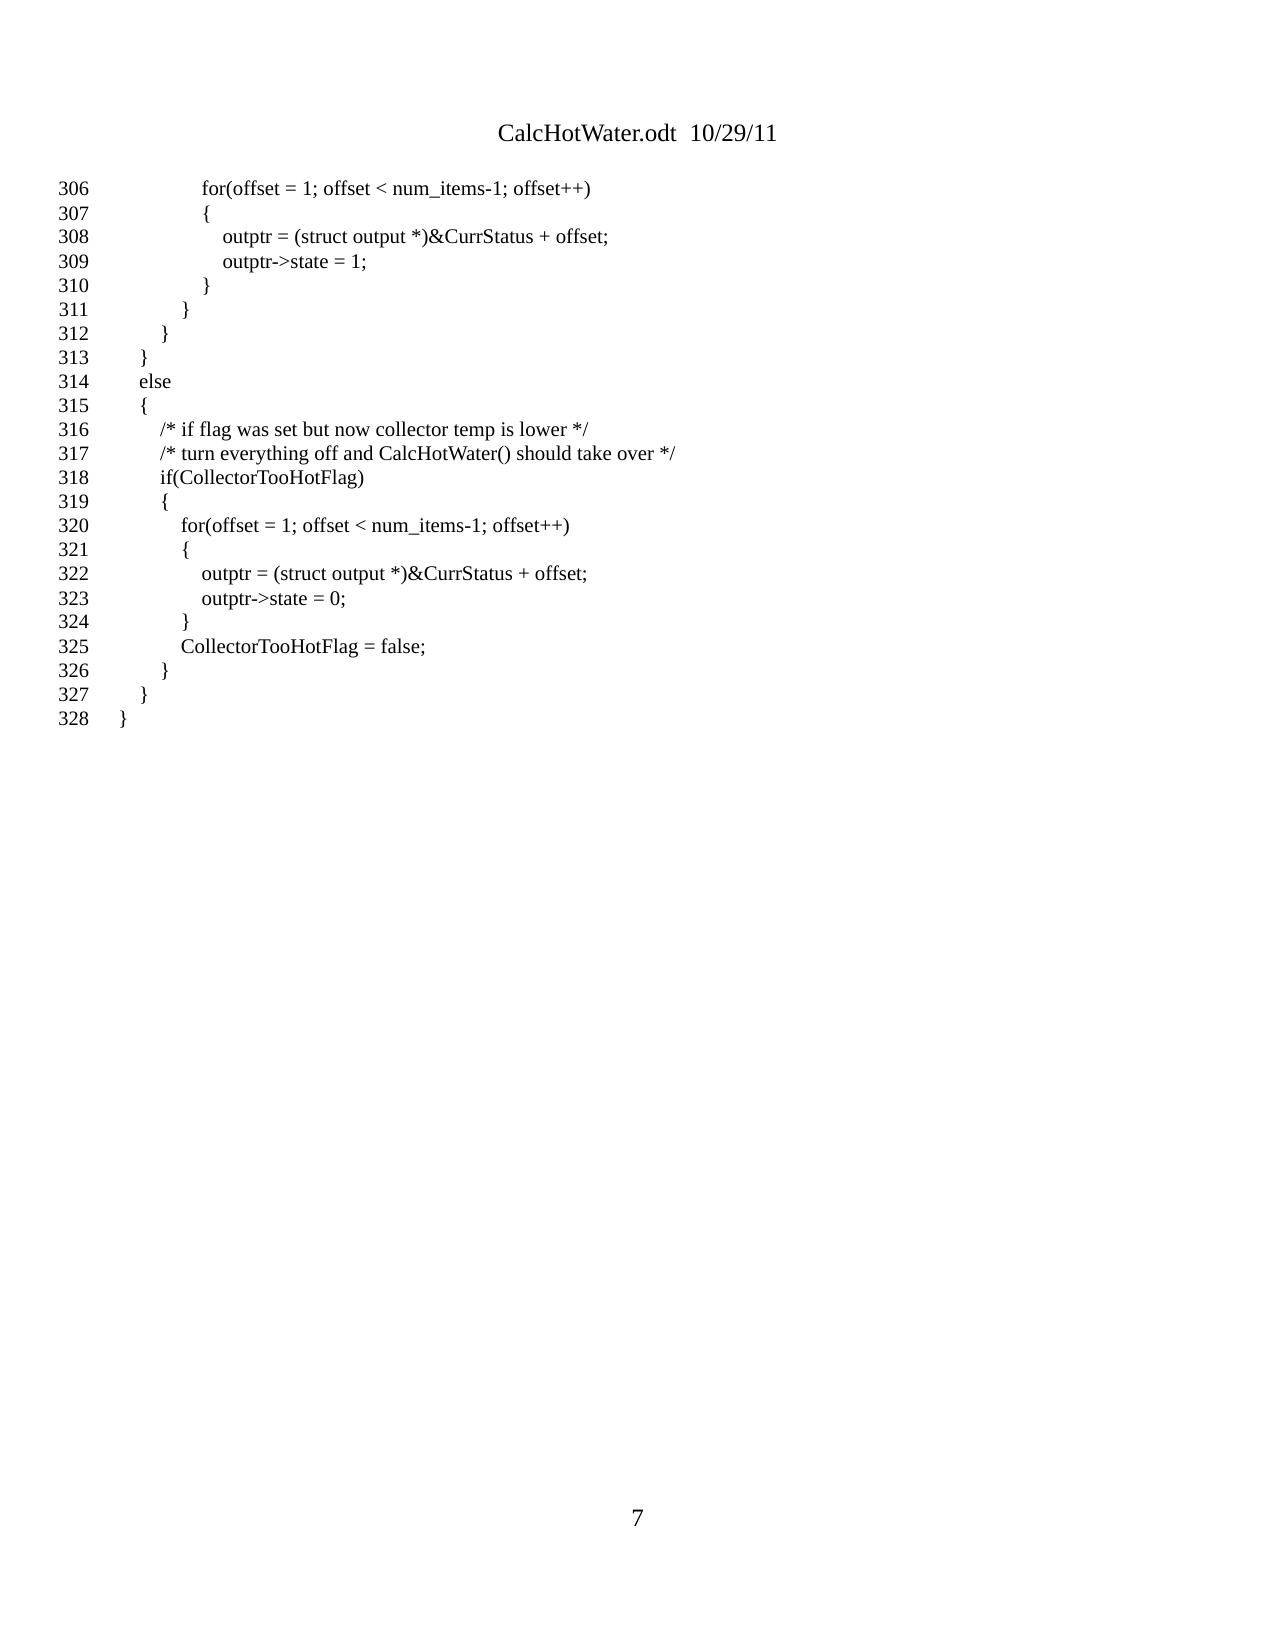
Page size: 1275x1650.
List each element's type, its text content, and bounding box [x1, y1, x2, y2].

text outptr->state = 0; [118, 585, 1157, 609]
text } [118, 321, 1157, 345]
text /* turn everything off and CalcHotWater() should take over */ [118, 441, 1157, 465]
text for(offset = 1; offset < num_items-1; offset++) [118, 176, 1157, 200]
text if(CollectorTooHotFlag) [118, 465, 1157, 489]
text outptr->state = 1; [118, 248, 1157, 273]
text for(offset = 1; offset < num_items-1; offset++) [118, 513, 1157, 537]
text CollectorTooHotFlag = false; [118, 633, 1157, 658]
text } [118, 706, 1157, 730]
text else [118, 369, 1157, 393]
text } [118, 345, 1157, 369]
text { [118, 200, 1157, 224]
text } [118, 297, 1157, 321]
text { [118, 537, 1157, 561]
text } [118, 682, 1157, 706]
text outptr = (struct output *)&CurrStatus + offset; [118, 224, 1157, 248]
text outptr = (struct output *)&CurrStatus + offset; [118, 561, 1157, 585]
text } [118, 273, 1157, 297]
text } [118, 609, 1157, 633]
text { [118, 393, 1157, 417]
text } [118, 658, 1157, 682]
text /* if flag was set but now collector temp is lower */ [118, 417, 1157, 441]
text { [118, 489, 1157, 513]
